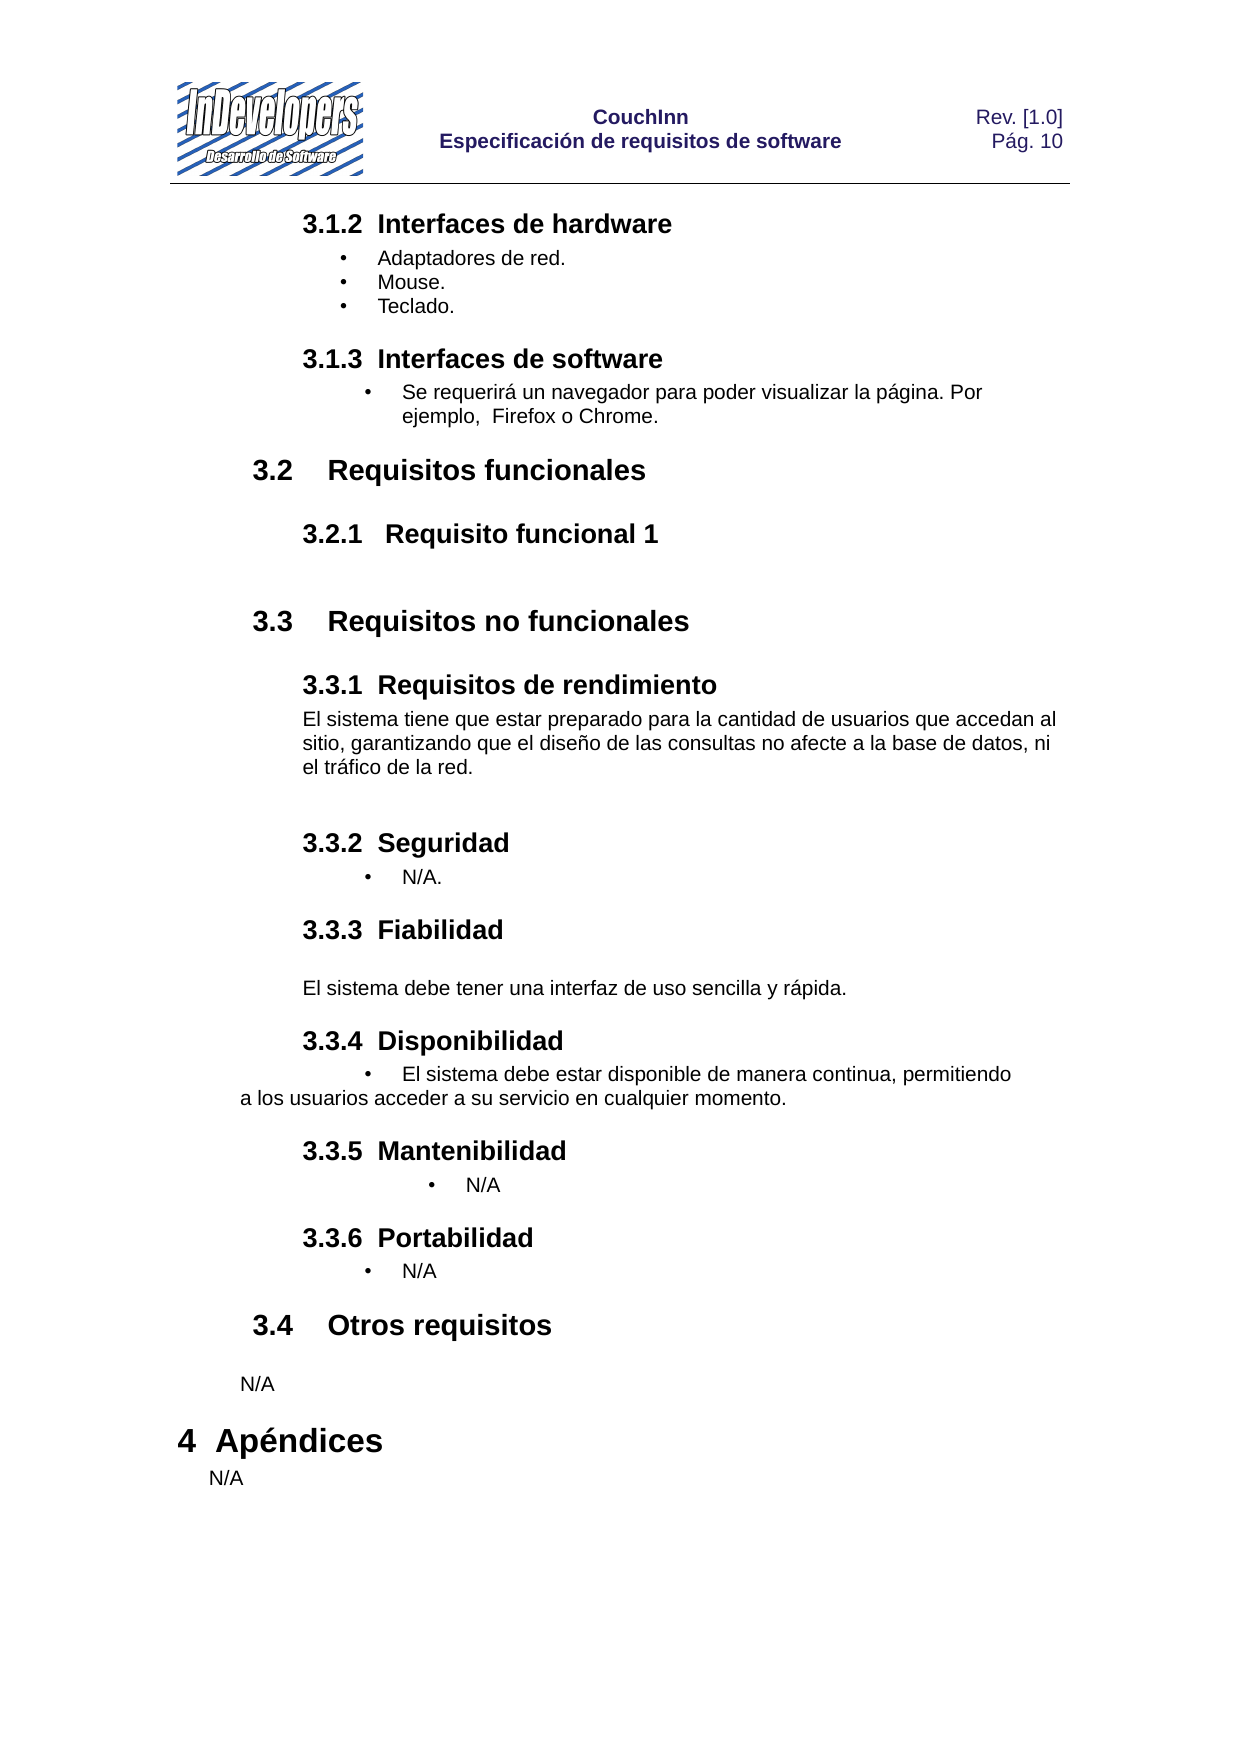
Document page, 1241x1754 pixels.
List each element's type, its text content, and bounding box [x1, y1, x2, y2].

list Adaptadores de red. [340, 245, 1063, 269]
subtitle Portabilidad [302, 1222, 1063, 1253]
text a los usuarios acceder a su servicio en cualquier momento. [240, 1086, 1063, 1110]
list Mouse. [340, 269, 1063, 293]
subtitle Disponibilidad [302, 1024, 1063, 1056]
subtitle Apéndices [177, 1421, 1063, 1459]
subtitle Interfaces de software [302, 343, 1063, 374]
subtitle Interfaces de hardware [302, 208, 1063, 239]
subtitle Fiabilidad [302, 914, 1063, 945]
subtitle Requisitos no funcionales [252, 604, 1063, 638]
subtitle Mantenibilidad [302, 1135, 1063, 1166]
list El sistema debe estar disponible de manera continua, permitiendo [364, 1062, 1063, 1086]
subtitle Requisitos de rendimiento [302, 669, 1063, 700]
subtitle Seguridad [302, 827, 1063, 859]
text N/A [208, 1466, 1063, 1489]
text N/A [240, 1372, 1063, 1396]
text El sistema tiene que estar preparado para la cantidad de usuarios que accedan al sitio, garantizando que el diseño de las consultas no afecte a la base de datos, ni el tráfico de la red. [302, 707, 1063, 778]
subtitle Requisitos funcionales [252, 453, 1063, 487]
list N/A. [364, 865, 1063, 889]
list N/A [364, 1259, 1063, 1283]
list Se requerirá un navegador para poder visualizar la página. Por ejemplo, Firefox o Chrome. [364, 380, 1063, 428]
list Teclado. [340, 293, 1063, 318]
subtitle Otros requisitos [252, 1308, 1063, 1342]
list N/A [428, 1172, 1063, 1197]
text El sistema debe tener una interfaz de uso sencilla y rápida. [302, 976, 1063, 999]
subtitle Requisito funcional 1 [302, 518, 1063, 549]
